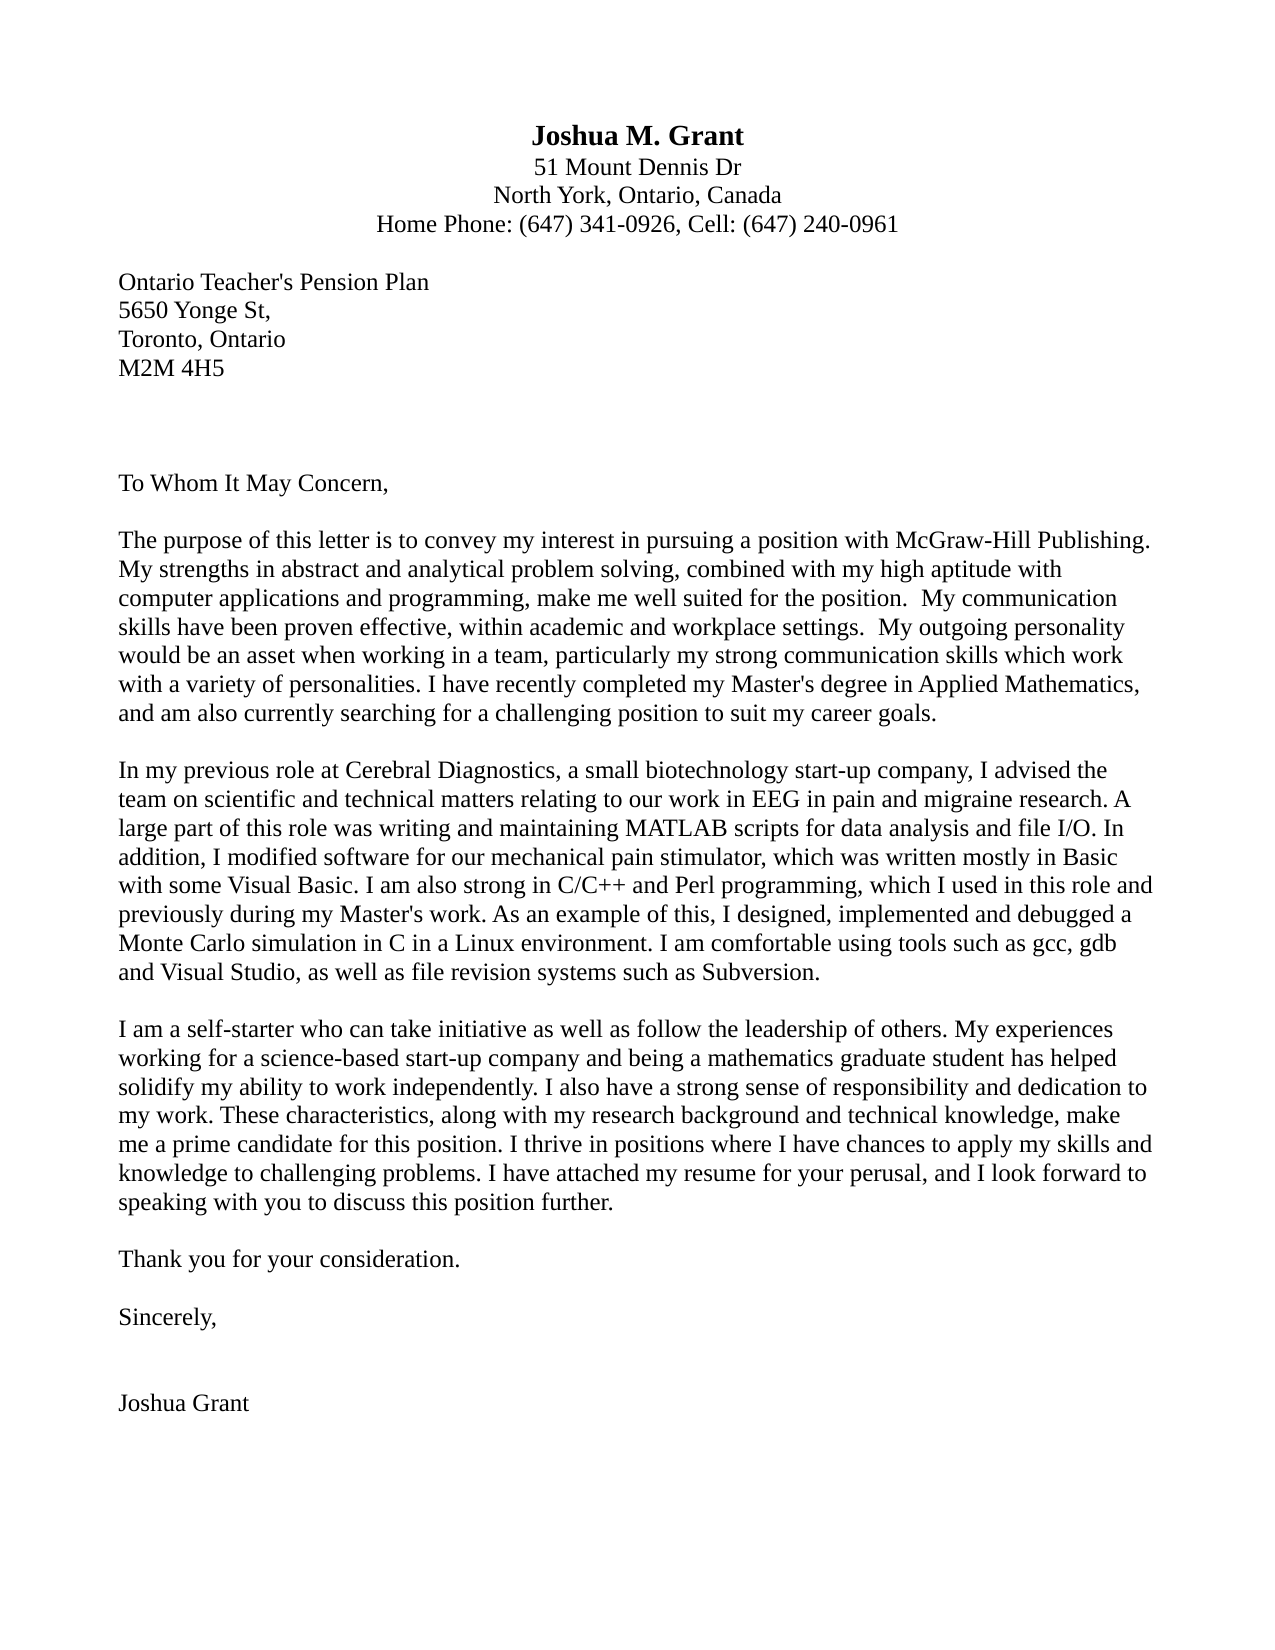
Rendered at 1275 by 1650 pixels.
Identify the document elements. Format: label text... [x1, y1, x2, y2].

text To Whom It May Concern, [118, 468, 1157, 497]
text Toronto, Ontario [118, 324, 1157, 353]
text Joshua Grant [118, 1388, 1157, 1417]
text North York, Ontario, Canada [118, 180, 1157, 209]
text Thank you for your consideration. [118, 1244, 1157, 1273]
text 51 Mount Dennis Dr [118, 152, 1157, 180]
text I am a self-starter who can take initiative as well as follow the leadership of others. My experiences working for a science-based start-up company and being a mathematics graduate student has helped solidify my ability to work independently. I also have a strong sense of responsibility and dedication to my work. These characteristics, along with my research background and technical knowledge, make me a prime candidate for this position. I thrive in positions where I have chances to apply my skills and knowledge to challenging problems. I have attached my resume for your perusal, and I look forward to speaking with you to discuss this position further. [118, 1014, 1157, 1215]
text Sincerely, [118, 1302, 1157, 1330]
text Home Phone: (647) 341-0926, Cell: (647) 240-0961 [118, 209, 1157, 238]
text 5650 Yonge St, [118, 295, 1157, 324]
text The purpose of this letter is to convey my interest in pursuing a position with McGraw-Hill Publishing. My strengths in abstract and analytical problem solving, combined with my high aptitude with computer applications and programming, make me well suited for the position. My communication skills have been proven effective, within academic and workplace settings. My outgoing personality would be an asset when working in a team, particularly my strong communication skills which work with a variety of personalities. I have recently completed my Master's degree in Applied Mathematics, and am also currently searching for a challenging position to suit my career goals. [118, 525, 1157, 727]
text M2M 4H5 [118, 353, 1157, 382]
text Joshua M. Grant [118, 118, 1157, 152]
text In my previous role at Cerebral Diagnostics, a small biotechnology start-up company, I advised the team on scientific and technical matters relating to our work in EEG in pain and migraine research. A large part of this role was writing and maintaining MATLAB scripts for data analysis and file I/O. In addition, I modified software for our mechanical pain stimulator, which was written mostly in Basic with some Visual Basic. I am also strong in C/C++ and Perl programming, which I used in this role and previously during my Master's work. As an example of this, I designed, implemented and debugged a Monte Carlo simulation in C in a Linux environment. I am comfortable using tools such as gcc, gdb and Visual Studio, as well as file revision systems such as Subversion. [118, 755, 1157, 985]
text Ontario Teacher's Pension Plan [118, 267, 1157, 295]
